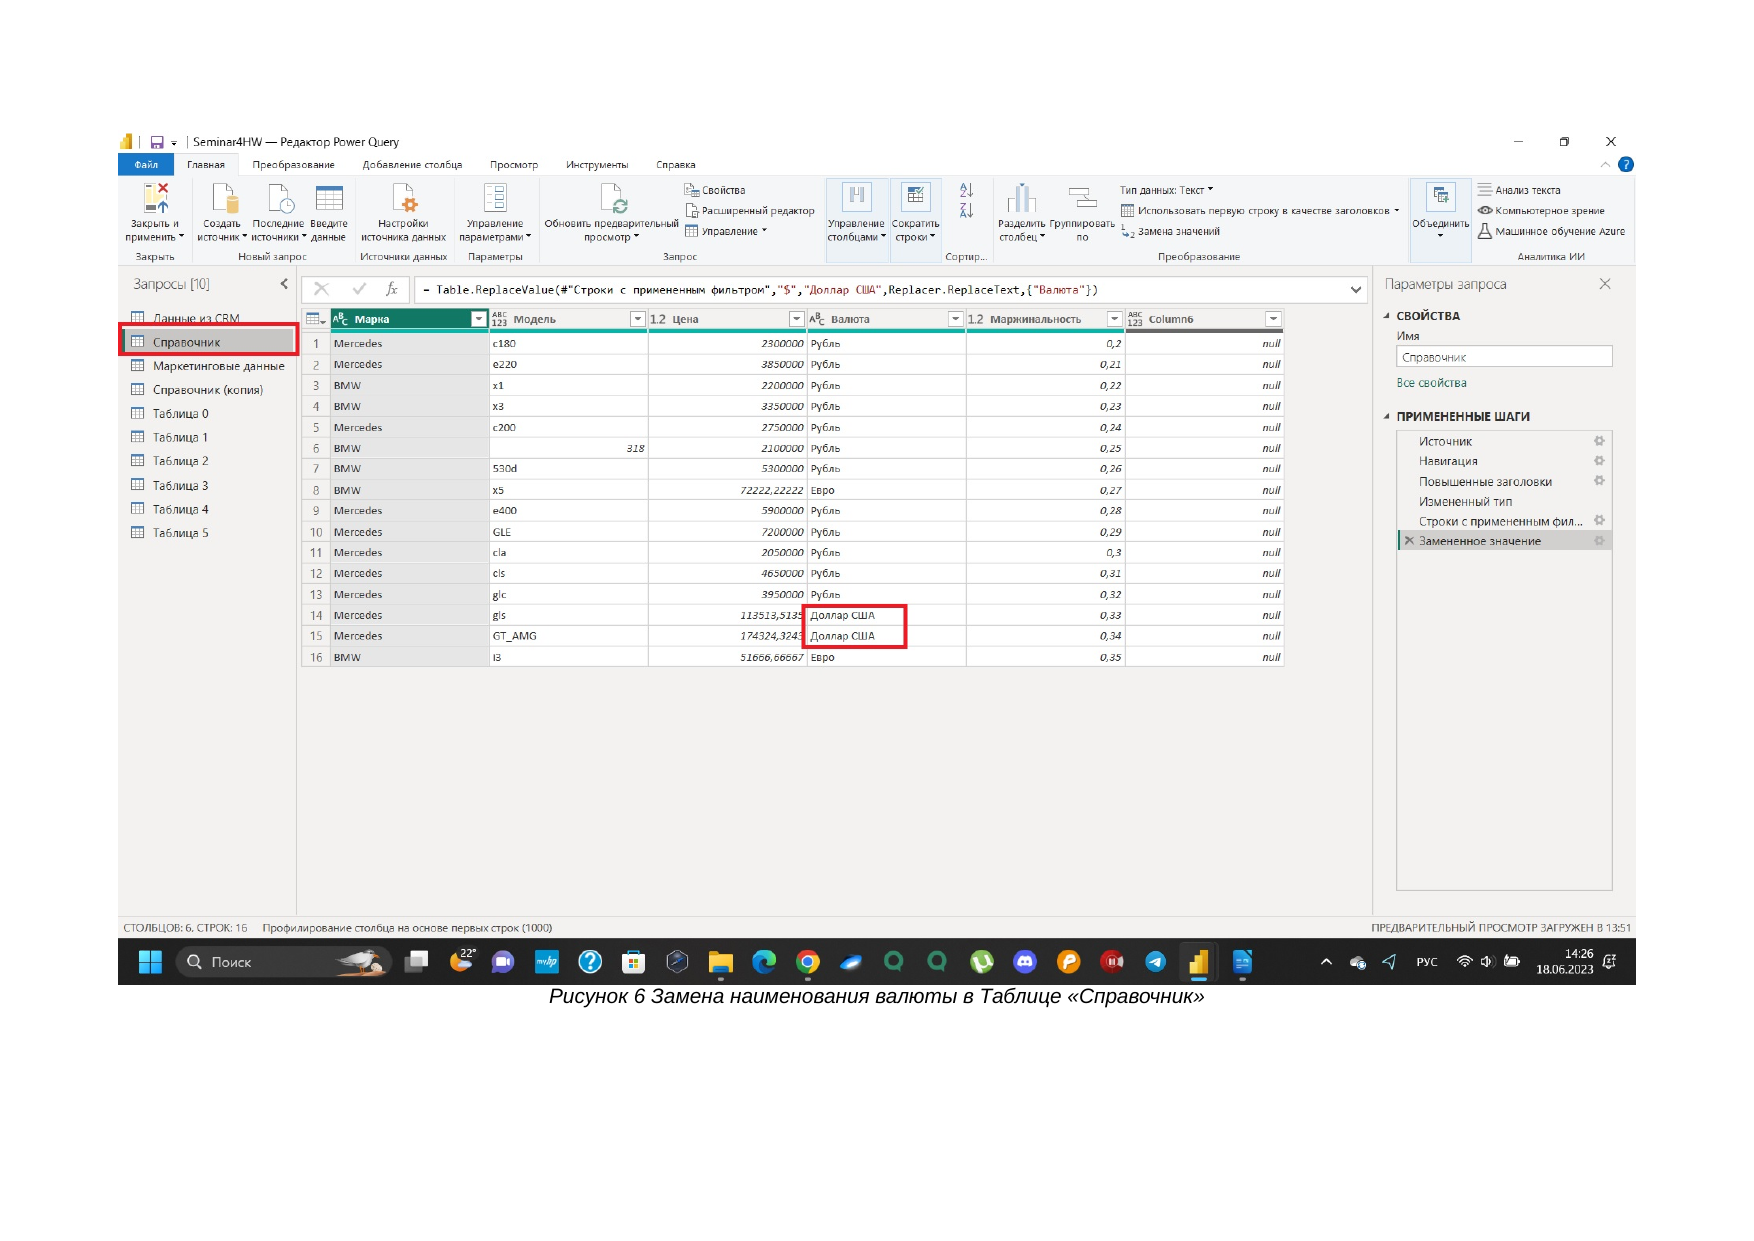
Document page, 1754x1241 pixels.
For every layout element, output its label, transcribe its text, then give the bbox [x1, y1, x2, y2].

text Рисунок 6 Замена наименования валюты в Таблице «Справочник» [118, 985, 1636, 1008]
picture [118, 130, 1636, 985]
